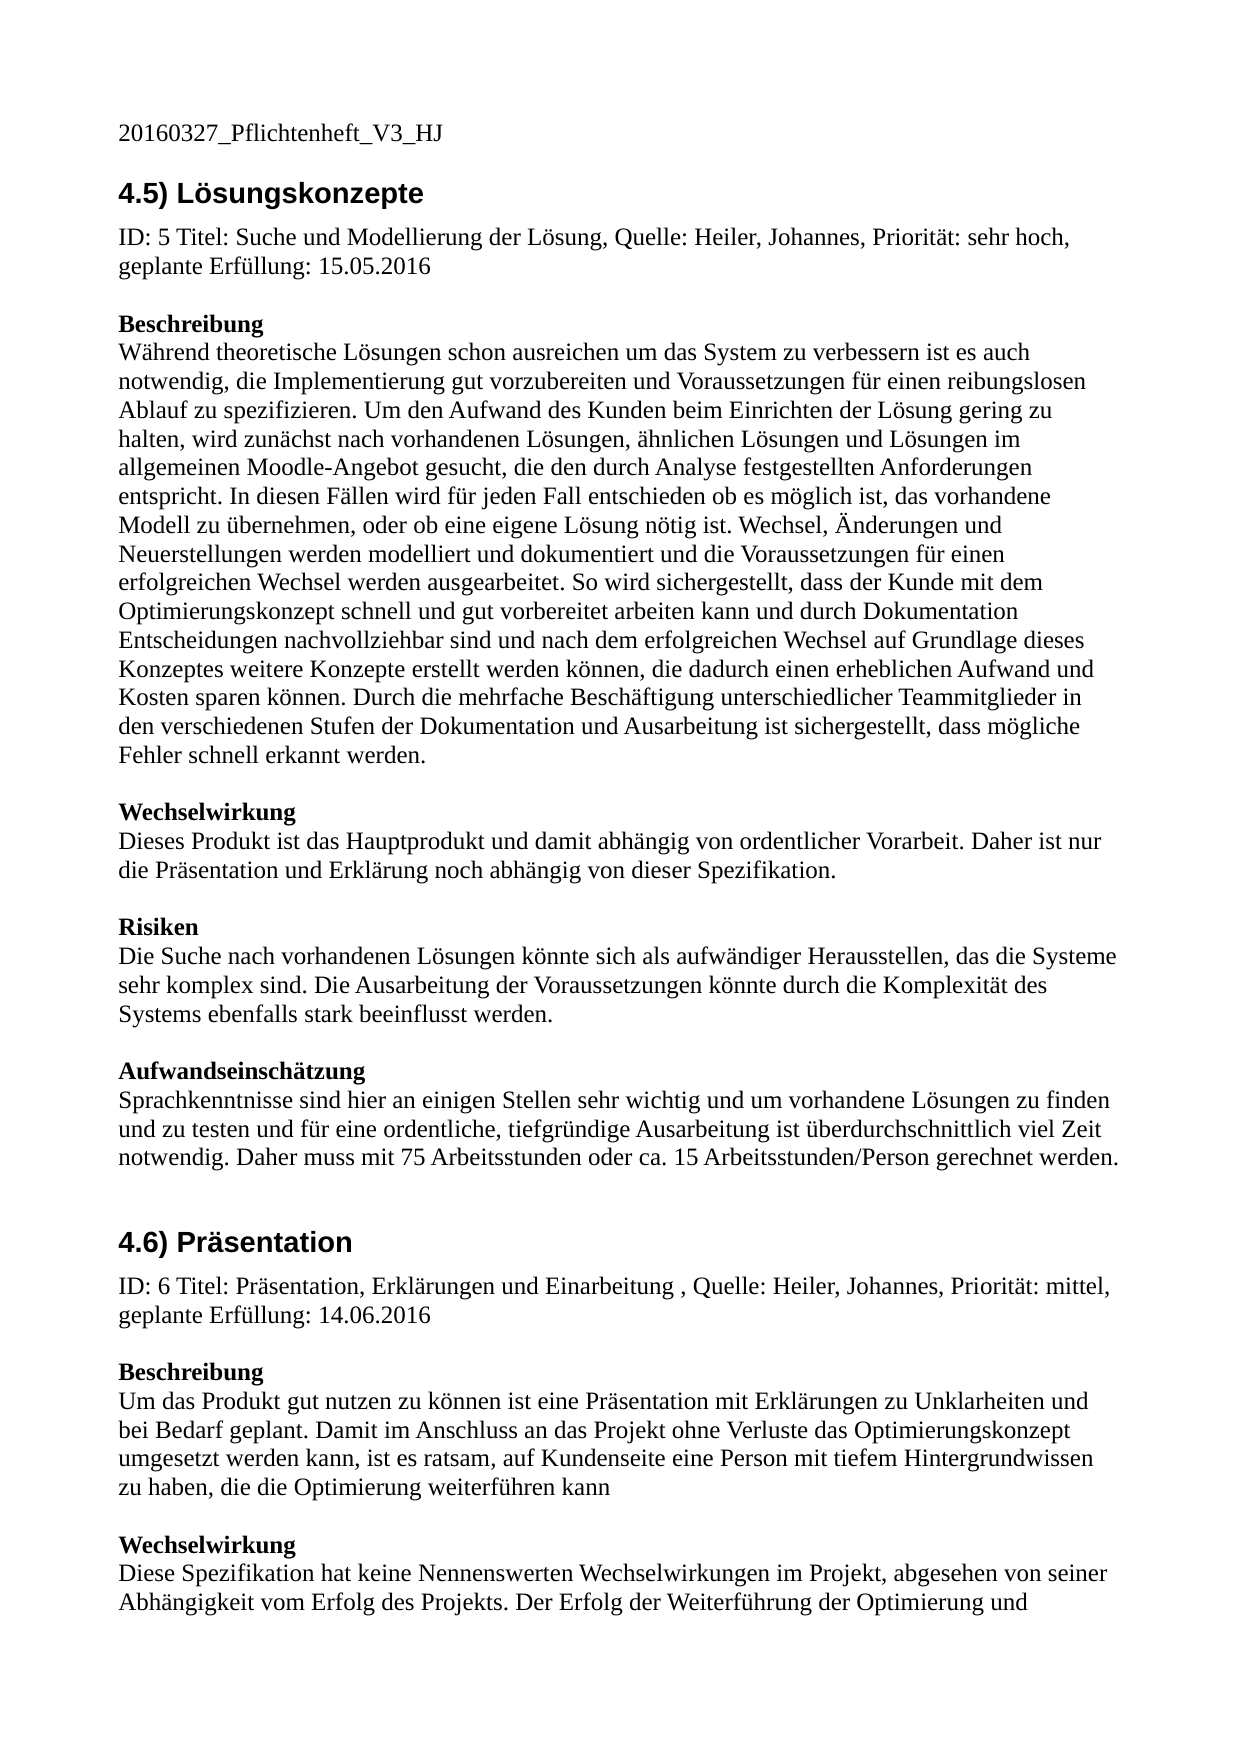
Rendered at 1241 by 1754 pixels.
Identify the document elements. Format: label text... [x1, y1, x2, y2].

text Sprachkenntnisse sind hier an einigen Stellen sehr wichtig und um vorhandene Lösungen zu finden und zu testen und für eine ordentliche, tiefgründige Ausarbeitung ist überdurchschnittlich viel Zeit notwendig. Daher muss mit 75 Arbeitsstunden oder ca. 15 Arbeitsstunden/Person gerechnet werden. [118, 1085, 1122, 1171]
text Wechselwirkung [118, 1530, 1122, 1558]
text Dieses Produkt ist das Hauptprodukt und damit abhängig von ordentlicher Vorarbeit. Daher ist nur die Präsentation und Erklärung noch abhängig von dieser Spezifikation. [118, 826, 1122, 884]
text Um das Produkt gut nutzen zu können ist eine Präsentation mit Erklärungen zu Unklarheiten und bei Bedarf geplant. Damit im Anschluss an das Projekt ohne Verluste das Optimierungskonzept umgesetzt werden kann, ist es ratsam, auf Kundenseite eine Person mit tiefem Hintergrundwissen zu haben, die die Optimierung weiterführen kann [118, 1386, 1122, 1501]
subtitle 4.5) Lösungskonzepte [118, 176, 1122, 210]
text ID: 5 Titel: Suche und Modellierung der Lösung, Quelle: Heiler, Johannes, Priorität: sehr hoch, geplante Erfüllung: 15.05.2016 [118, 222, 1122, 280]
text ID: 6 Titel: Präsentation, Erklärungen und Einarbeitung , Quelle: Heiler, Johannes, Priorität: mittel, geplante Erfüllung: 14.06.2016 [118, 1271, 1122, 1328]
text Beschreibung [118, 1357, 1122, 1386]
text Die Suche nach vorhandenen Lösungen könnte sich als aufwändiger Herausstellen, das die Systeme sehr komplex sind. Die Ausarbeitung der Voraussetzungen könnte durch die Komplexität des Systems ebenfalls stark beeinflusst werden. [118, 941, 1122, 1027]
text Wechselwirkung [118, 797, 1122, 826]
text Aufwandseinschätzung [118, 1056, 1122, 1085]
text Während theoretische Lösungen schon ausreichen um das System zu verbessern ist es auch notwendig, die Implementierung gut vorzubereiten und Voraussetzungen für einen reibungslosen Ablauf zu spezifizieren. Um den Aufwand des Kunden beim Einrichten der Lösung gering zu halten, wird zunächst nach vorhandenen Lösungen, ähnlichen Lösungen und Lösungen im allgemeinen Moodle-Angebot gesucht, die den durch Analyse festgestellten Anforderungen entspricht. In diesen Fällen wird für jeden Fall entschieden ob es möglich ist, das vorhandene Modell zu übernehmen, oder ob eine eigene Lösung nötig ist. Wechsel, Änderungen und Neuerstellungen werden modelliert und dokumentiert und die Voraussetzungen für einen erfolgreichen Wechsel werden ausgearbeitet. So wird sichergestellt, dass der Kunde mit dem Optimierungskonzept schnell und gut vorbereitet arbeiten kann und durch Dokumentation Entscheidungen nachvollziehbar sind und nach dem erfolgreichen Wechsel auf Grundlage dieses Konzeptes weitere Konzepte erstellt werden können, die dadurch einen erheblichen Aufwand und Kosten sparen können. Durch die mehrfache Beschäftigung unterschiedlicher Teammitglieder in den verschiedenen Stufen der Dokumentation und Ausarbeitung ist sichergestellt, dass mögliche Fehler schnell erkannt werden. [118, 337, 1122, 769]
text Beschreibung [118, 309, 1122, 337]
text Risiken [118, 912, 1122, 941]
subtitle 4.6) Präsentation [118, 1225, 1122, 1258]
text Diese Spezifikation hat keine Nennenswerten Wechselwirkungen im Projekt, abgesehen von seiner Abhängigkeit vom Erfolg des Projekts. Der Erfolg der Weiterführung der Optimierung und [118, 1558, 1122, 1616]
